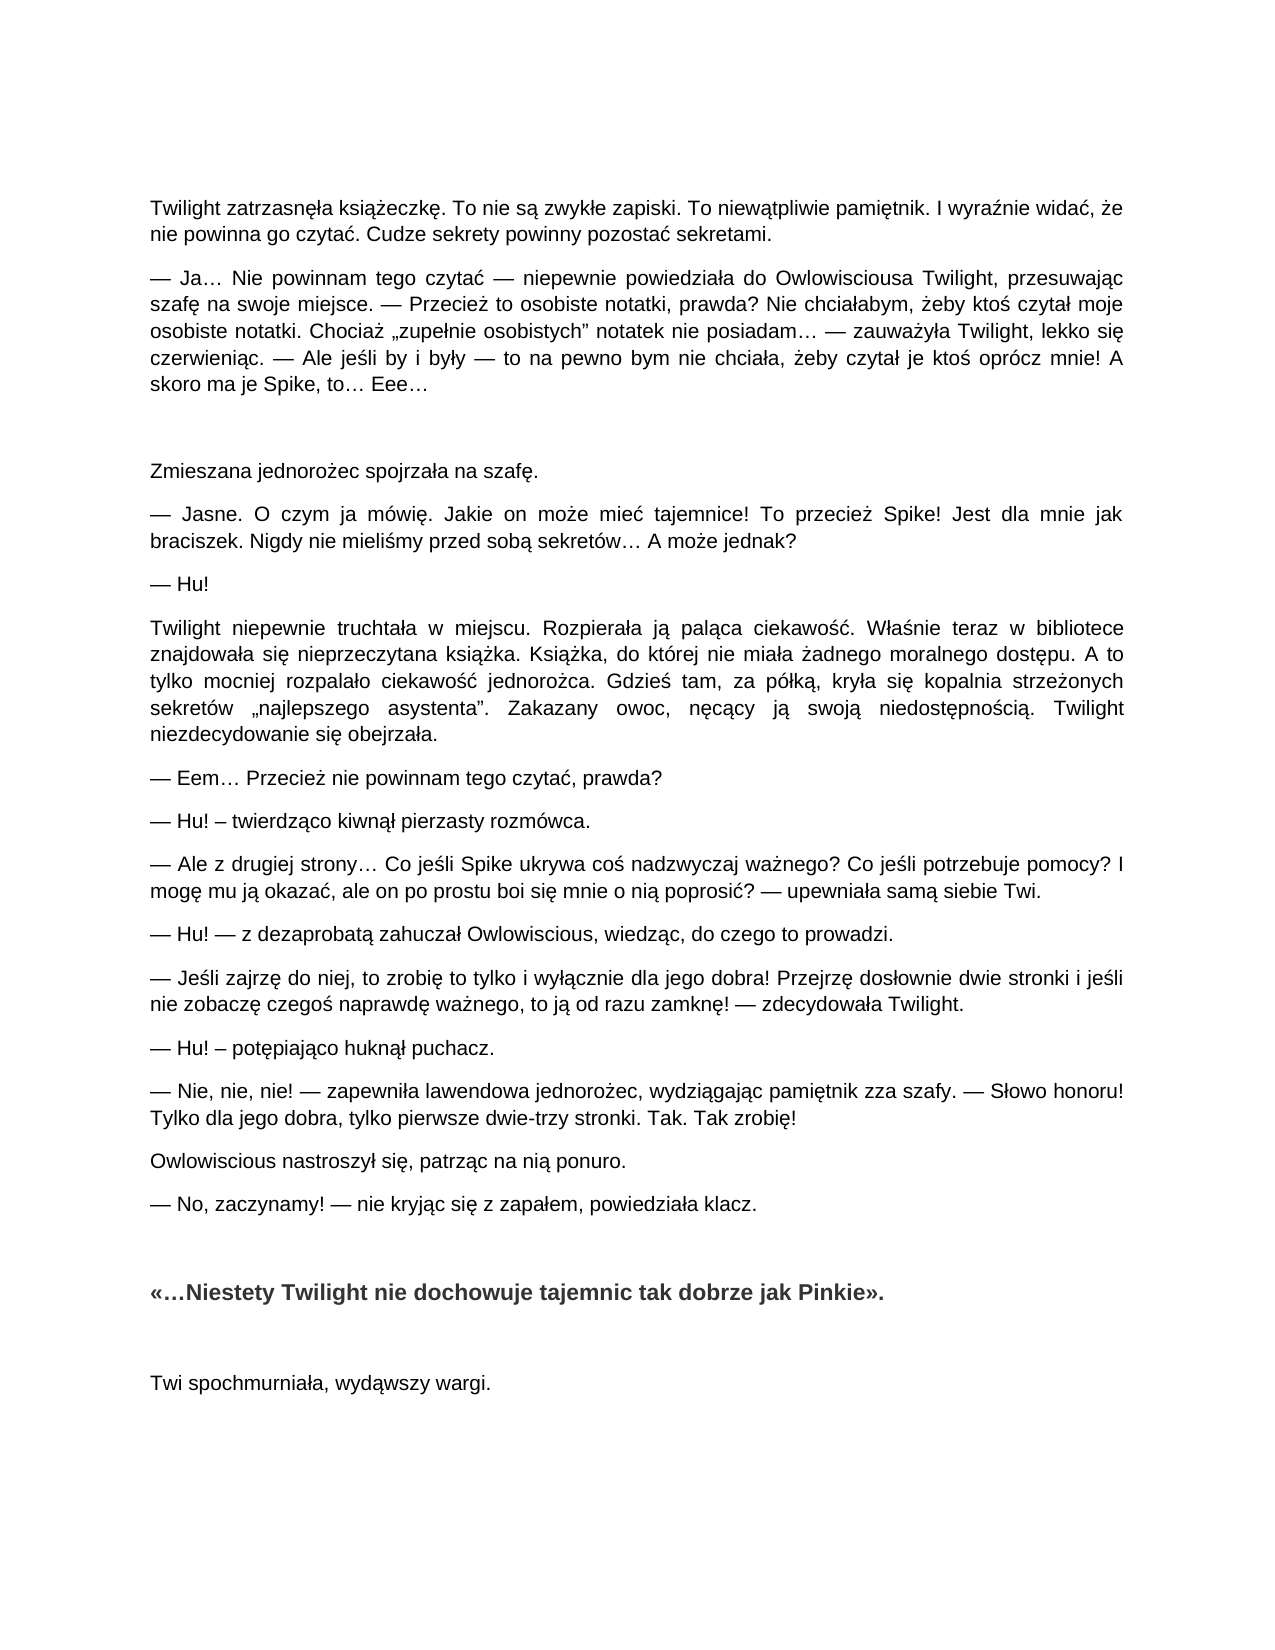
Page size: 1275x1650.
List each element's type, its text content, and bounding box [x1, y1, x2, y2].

text Twilight niepewnie truchtała w miejscu. Rozpierała ją paląca ciekawość. Właśnie teraz w bibliotece znajdowała się nieprzeczytana książka. Książka, do której nie miała żadnego moralnego dostępu. A to tylko mocniej rozpalało ciekawość jednorożca. Gdzieś tam, za półką, kryła się kopalnia strzeżonych sekretów „najlepszego asystenta”. Zakazany owoc, nęcący ją swoją niedostępnością. Twilight niezdecydowanie się obejrzała. [150, 616, 1125, 746]
text — Hu! – potępiająco huknął puchacz. [150, 1036, 1125, 1059]
text — Ale z drugiej strony… Co jeśli Spike ukrywa coś nadzwyczaj ważnego? Co jeśli potrzebuje pomocy? I mogę mu ją okazać, ale on po prostu boi się mnie o nią poprosić? — upewniała samą siebie Twi. [150, 853, 1125, 903]
text — Jeśli zajrzę do niej, to zrobię to tylko i wyłącznie dla jego dobra! Przejrzę dosłownie dwie stronki i jeśli nie zobaczę czegoś naprawdę ważnego, to ją od razu zamknę! — zdecydowała Twilight. [150, 966, 1125, 1016]
text — Ja… Nie powinnam tego czytać — niepewnie powiedziała do Owlowisciousa Twilight, przesuwając szafę na swoje miejsce. — Przecież to osobiste notatki, prawda? Nie chciałabym, żeby ktoś czytał moje osobiste notatki. Chociaż „zupełnie osobistych” notatek nie posiadam… — zauważyła Twilight, lekko się czerwieniąc. — Ale jeśli by i były — to na pewno bym nie chciała, żeby czytał je ktoś oprócz mnie! A skoro ma je Spike, to… Eee… [150, 266, 1125, 396]
text Owlowiscious nastroszył się, patrząc na nią ponuro. [150, 1149, 1125, 1173]
text — Hu! — z dezaprobatą zahuczał Owlowiscious, wiedząc, do czego to prowadzi. [150, 923, 1125, 946]
text — No, zaczynamy! — nie kryjąc się z zapałem, powiedziała klacz. [150, 1193, 1125, 1216]
text — Hu! – twierdząco kiwnął pierzasty rozmówca. [150, 809, 1125, 833]
text — Eem… Przecież nie powinnam tego czytać, prawda? [150, 766, 1125, 789]
text Zmieszana jednorożec spojrzała na szafę. [150, 459, 1125, 483]
text — Nie, nie, nie! — zapewniła lawendowa jednorożec, wydziągając pamiętnik zza szafy. — Słowo honoru! Tylko dla jego dobra, tylko pierwsze dwie-trzy stronki. Tak. Tak zrobię! [150, 1079, 1125, 1129]
text Twi spochmurniała, wydąwszy wargi. [150, 1371, 1125, 1395]
text — Jasne. O czym ja mówię. Jakie on może mieć tajemnice! To przecież Spike! Jest dla mnie jak braciszek. Nigdy nie mieliśmy przed sobą sekretów… A może jednak? [150, 503, 1125, 553]
text «…Niestety Twilight nie dochowuje tajemnic tak dobrze jak Pinkie». [150, 1279, 1125, 1305]
text Twilight zatrzasnęła książeczkę. To nie są zwykłe zapiski. To niewątpliwie pamiętnik. I wyraźnie widać, że nie powinna go czytać. Cudze sekrety powinny pozostać sekretami. [150, 196, 1125, 246]
text — Hu! [150, 573, 1125, 596]
